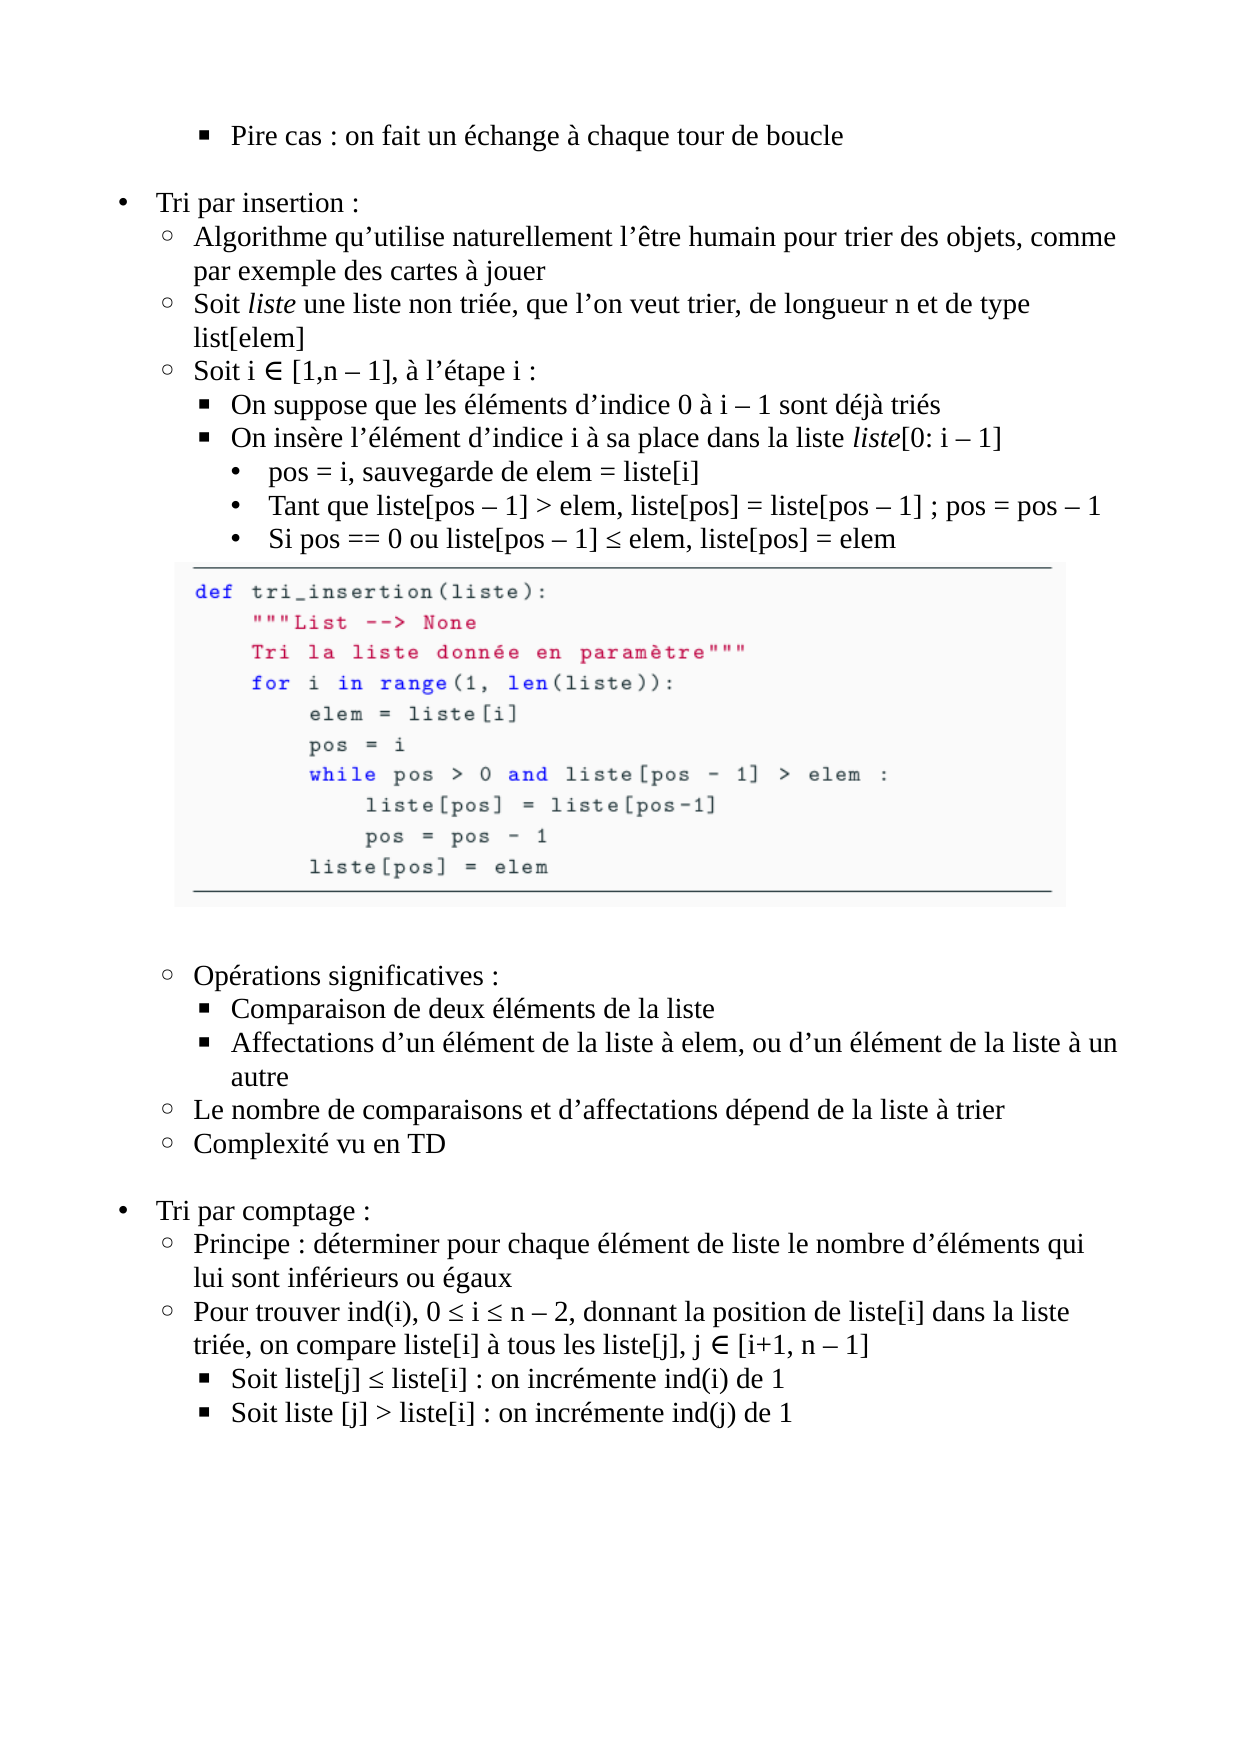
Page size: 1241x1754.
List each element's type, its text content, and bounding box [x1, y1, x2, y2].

list Soit liste une liste non triée, que l’on veut trier, de longueur n et de type list[elem] [156, 286, 1122, 353]
list Affectations d’un élément de la liste à elem, ou d’un élément de la liste à un autre [193, 1025, 1122, 1092]
list Algorithme qu’utilise naturellement l’être humain pour trier des objets, comme par exemple des cartes à jouer [156, 219, 1122, 286]
list Principe : déterminer pour chaque élément de liste le nombre d’éléments qui lui sont inférieurs ou égaux [156, 1227, 1122, 1294]
list Tri par insertion : [118, 185, 1122, 219]
list Pour trouver ind(i), 0 ≤ i ≤ n – 2, donnant la position de liste[i] dans la liste triée, on compare liste[i] à tous les liste[j], j ∈ [i+1, n – 1] [156, 1294, 1122, 1361]
list Tant que liste[pos – 1] > elem, liste[pos] = liste[pos – 1] ; pos = pos – 1 [231, 488, 1122, 522]
list Pire cas : on fait un échange à chaque tour de boucle [193, 118, 1122, 152]
list Tri par comptage : [118, 1193, 1122, 1227]
list Opérations significatives : [156, 958, 1122, 991]
list On suppose que les éléments d’indice 0 à i – 1 sont déjà triés [193, 387, 1122, 421]
picture [174, 562, 1066, 907]
list Si pos == 0 ou liste[pos – 1] ≤ elem, liste[pos] = elem [231, 522, 1122, 555]
list Soit i ∈ [1,n – 1], à l’étape i : [156, 353, 1122, 387]
list pos = i, sauvegarde de elem = liste[i] [231, 454, 1122, 488]
list Comparaison de deux éléments de la liste [193, 991, 1122, 1025]
list On insère l’élément d’indice i à sa place dans la liste liste[0: i – 1] [193, 421, 1122, 454]
list Soit liste [j] > liste[i] : on incrémente ind(j) de 1 [193, 1395, 1122, 1428]
list Le nombre de comparaisons et d’affectations dépend de la liste à trier [156, 1092, 1122, 1126]
list Complexité vu en TD [156, 1126, 1122, 1159]
list Soit liste[j] ≤ liste[i] : on incrémente ind(i) de 1 [193, 1361, 1122, 1395]
